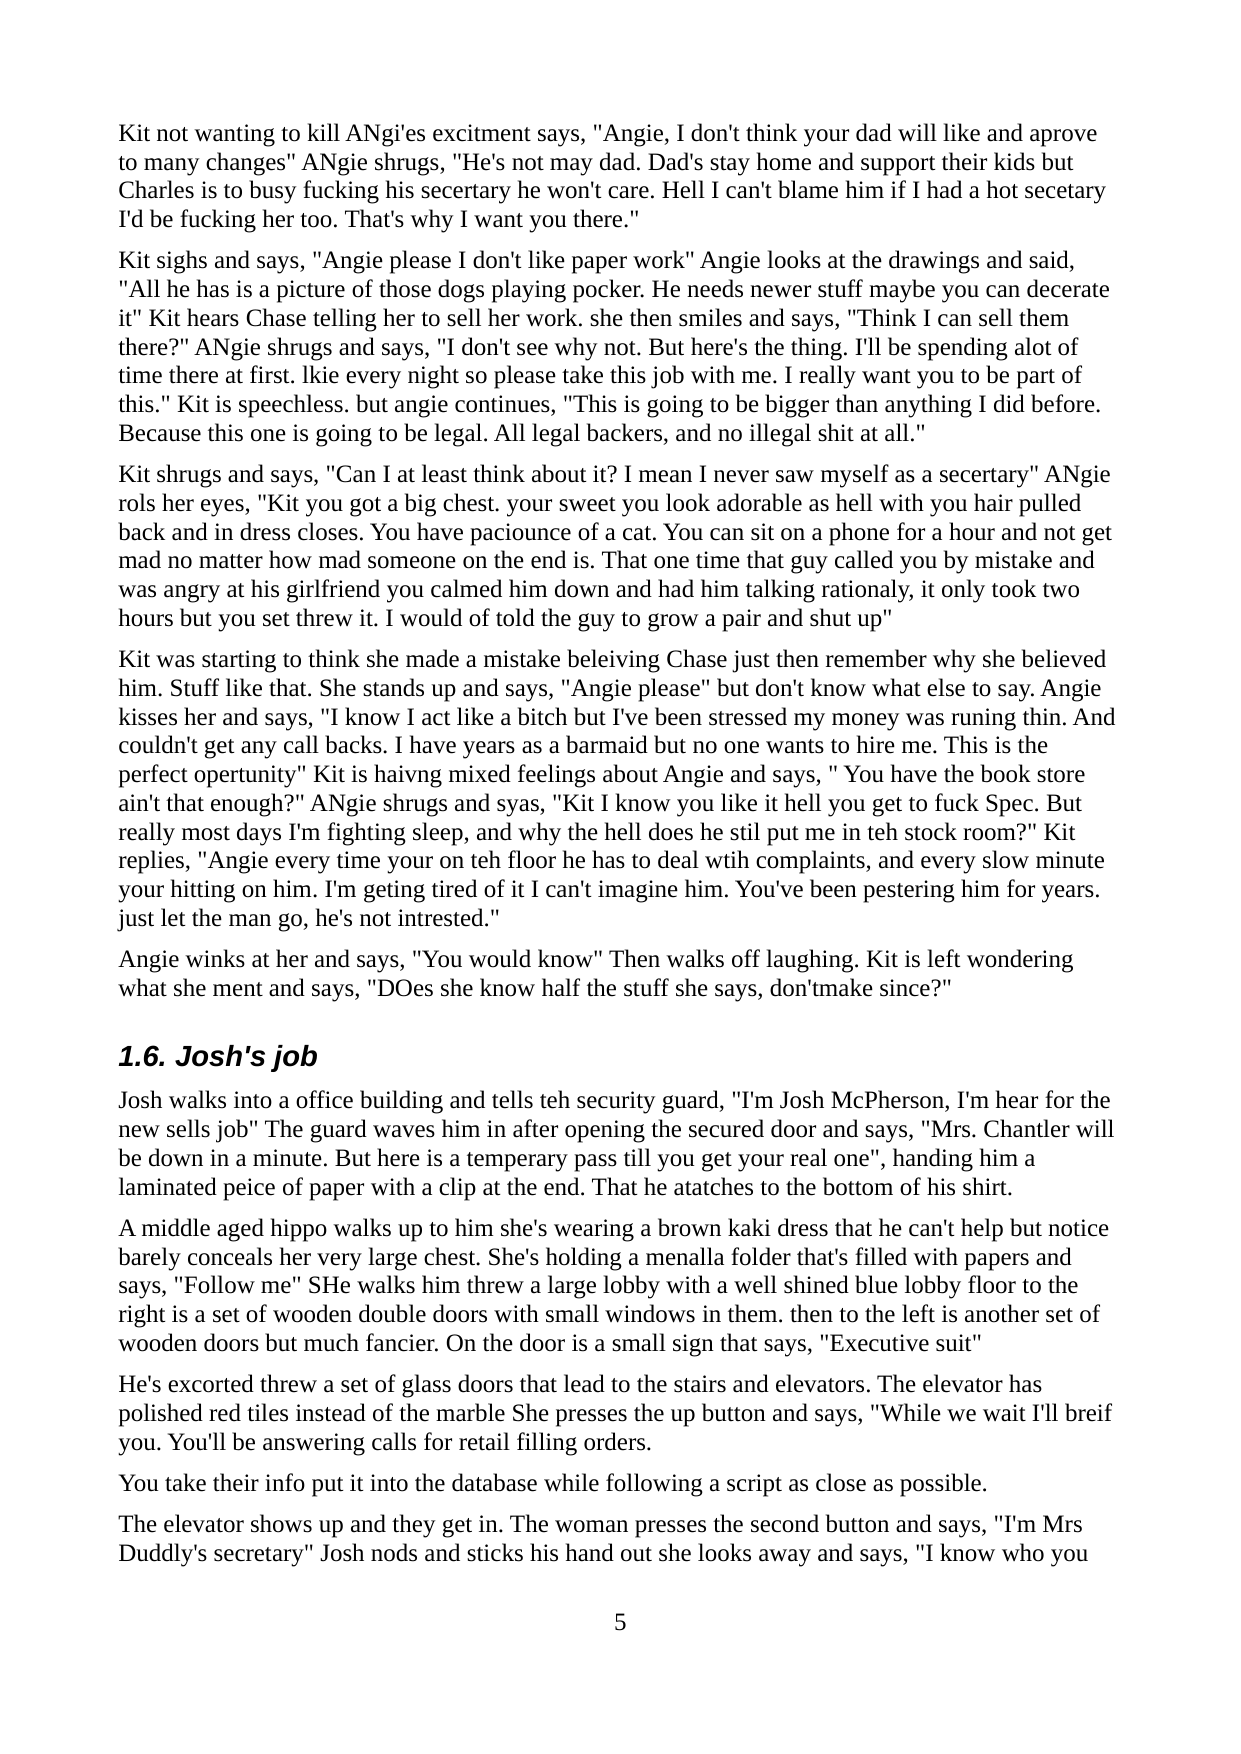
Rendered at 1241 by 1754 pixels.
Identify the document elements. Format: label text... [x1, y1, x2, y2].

text A middle aged hippo walks up to him she's wearing a brown kaki dress that he can't help but notice barely conceals her very large chest. She's holding a menalla folder that's filled with papers and says, "Follow me" SHe walks him threw a large lobby with a well shined blue lobby floor to the right is a set of wooden double doors with small windows in them. then to the left is another set of wooden doors but much fancier. On the door is a small sign that says, "Executive suit" [118, 1213, 1122, 1357]
text Kit not wanting to kill ANgi'es excitment says, "Angie, I don't think your dad will like and aprove to many changes" ANgie shrugs, "He's not may dad. Dad's stay home and support their kids but Charles is to busy fucking his secertary he won't care. Hell I can't blame him if I had a hot secetary I'd be fucking her too. That's why I want you there." [118, 118, 1122, 233]
text Josh walks into a office building and tells teh security guard, "I'm Josh McPherson, I'm hear for the new sells job" The guard waves him in after opening the secured door and says, "Mrs. Chantler will be down in a minute. But here is a temperary pass till you get your real one", handing him a laminated peice of paper with a clip at the end. That he atatches to the bottom of his shirt. [118, 1085, 1122, 1200]
text Angie winks at her and says, "You would know" Then walks off laughing. Kit is left wondering what she ment and says, "DOes she know half the stuff she says, don'tmake since?" [118, 944, 1122, 1002]
text You take their info put it into the database while following a script as close as possible. [118, 1468, 1122, 1497]
subtitle Josh's job [118, 1039, 1122, 1073]
text Kit sighs and says, "Angie please I don't like paper work" Angie looks at the drawings and said, "All he has is a picture of those dogs playing pocker. He needs newer stuff maybe you can decerate it" Kit hears Chase telling her to sell her work. she then smiles and says, "Think I can sell them there?" ANgie shrugs and says, "I don't see why not. But here's the thing. I'll be spending alot of time there at first. lkie every night so please take this job with me. I really want you to be part of this." Kit is speechless. but angie continues, "This is going to be bigger than anything I did before. Because this one is going to be legal. All legal backers, and no illegal shit at all." [118, 246, 1122, 447]
text Kit was starting to think she made a mistake beleiving Chase just then remember why she believed him. Stuff like that. She stands up and says, "Angie please" but don't know what else to say. Angie kisses her and says, "I know I act like a bitch but I've been stressed my money was runing thin. And couldn't get any call backs. I have years as a barmaid but no one wants to hire me. This is the perfect opertunity" Kit is haivng mixed feelings about Angie and says, " You have the book store ain't that enough?" ANgie shrugs and syas, "Kit I know you like it hell you get to fuck Spec. But really most days I'm fighting sleep, and why the hell does he stil put me in teh stock room?" Kit replies, "Angie every time your on teh floor he has to deal wtih complaints, and every slow minute your hitting on him. I'm geting tired of it I can't imagine him. You've been pestering him for years. just let the man go, he's not intrested." [118, 644, 1122, 932]
text The elevator shows up and they get in. The woman presses the second button and says, "I'm Mrs Duddly's secretary" Josh nods and sticks his hand out she looks away and says, "I know who you [118, 1509, 1122, 1567]
text He's excorted threw a set of glass doors that lead to the stairs and elevators. The elevator has polished red tiles instead of the marble She presses the up button and says, "While we wait I'll breif you. You'll be answering calls for retail filling orders. [118, 1369, 1122, 1455]
text Kit shrugs and says, "Can I at least think about it? I mean I never saw myself as a secertary" ANgie rols her eyes, "Kit you got a big chest. your sweet you look adorable as hell with you hair pulled back and in dress closes. You have paciounce of a cat. You can sit on a phone for a hour and not get mad no matter how mad someone on the end is. That one time that guy called you by mistake and was angry at his girlfriend you calmed him down and had him talking rationaly, it only took two hours but you set threw it. I would of told the guy to grow a pair and shut up" [118, 459, 1122, 632]
